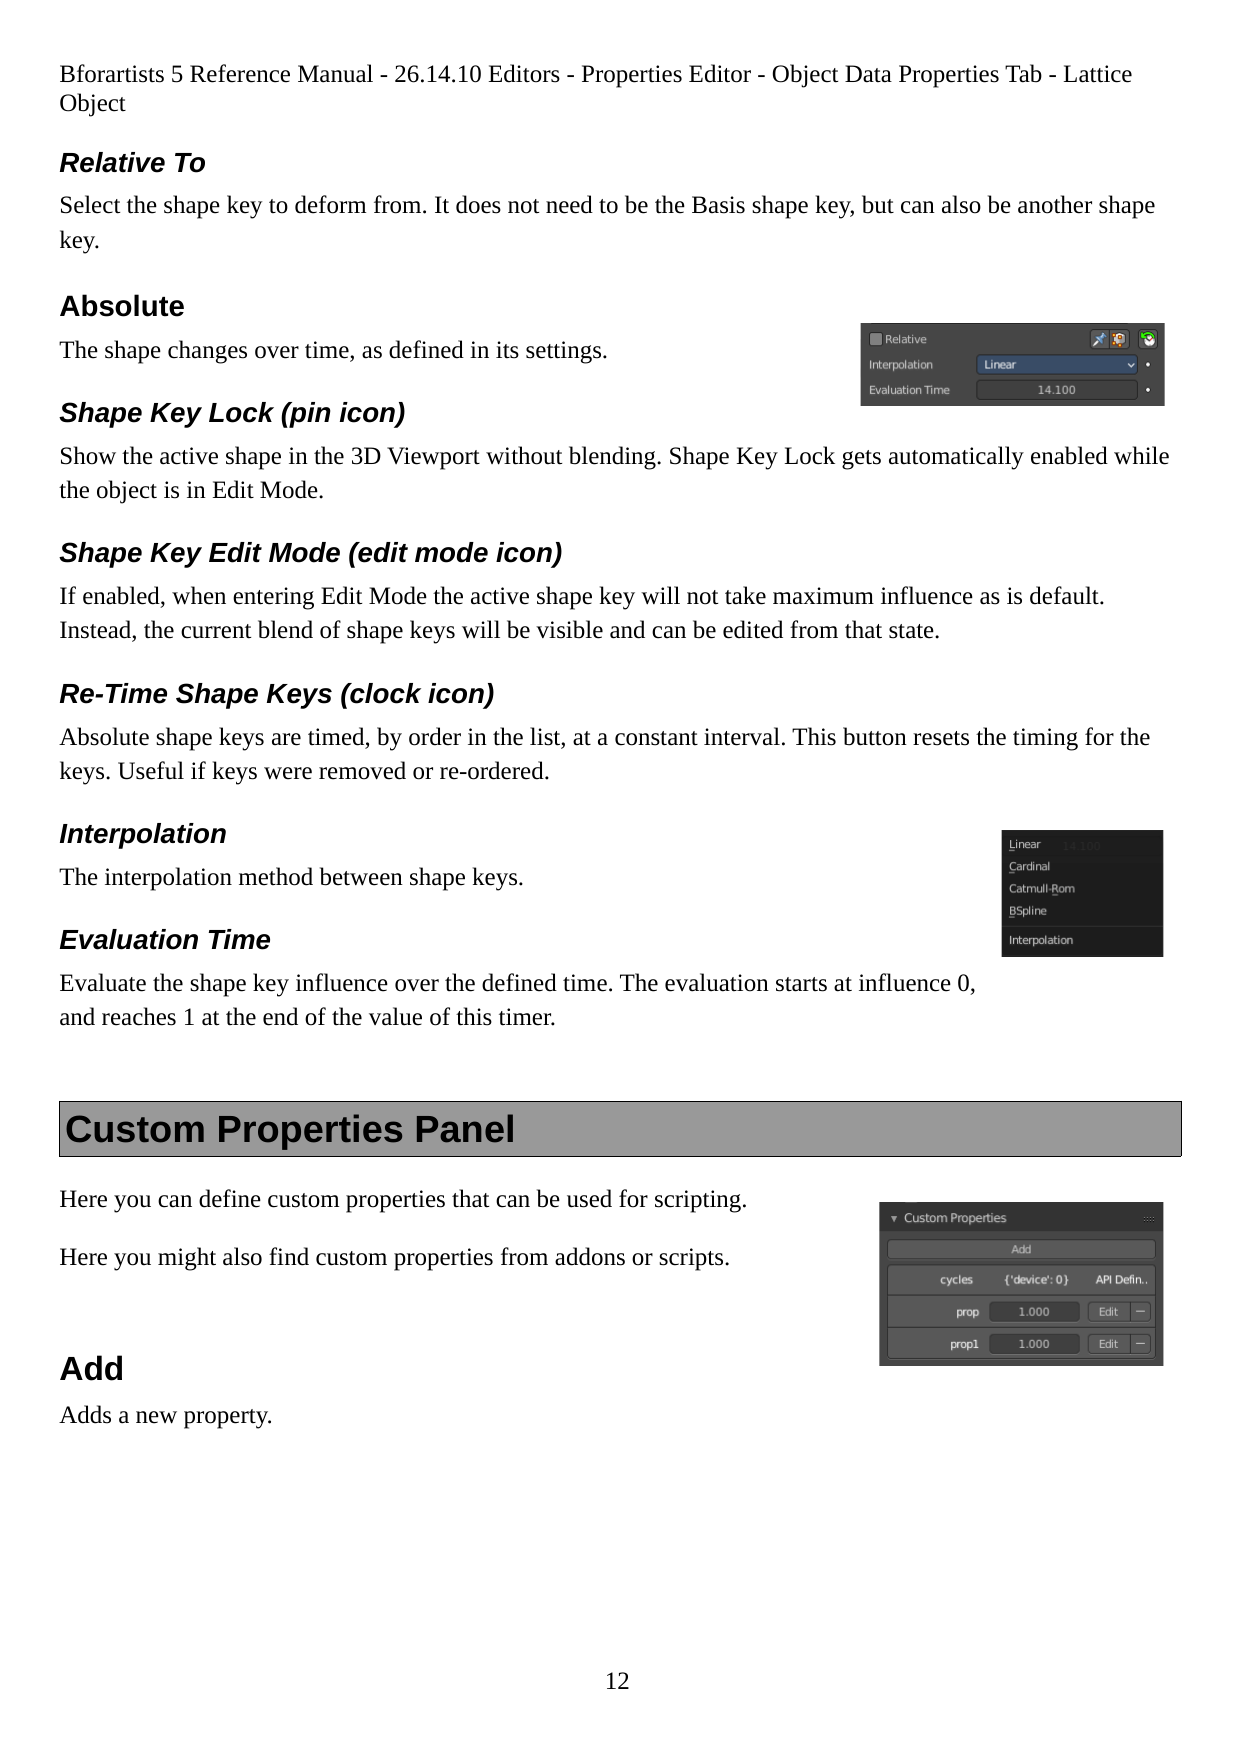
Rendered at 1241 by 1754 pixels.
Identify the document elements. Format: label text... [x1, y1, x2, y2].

picture [1001, 830, 1164, 957]
picture [860, 323, 1165, 406]
subtitle Shape Key Edit Mode (edit mode icon) [59, 537, 1181, 569]
subtitle Evaluation Time [59, 923, 1001, 955]
subtitle Shape Key Lock (pin icon) [59, 396, 1181, 428]
text Adds a new property. [59, 1400, 1181, 1429]
text Evaluate the shape key influence over the defined time. The evaluation starts at influence 0, and reaches 1 at the end of the value of this timer. [59, 968, 1181, 1031]
text Show the active shape in the 3D Viewport without blending. Shape Key Lock gets automatically enabled while the object is in Edit Mode. [59, 441, 1181, 504]
subtitle [1164, 923, 1181, 955]
subtitle Re-Time Shape Keys (clock icon) [59, 677, 1181, 709]
subtitle Absolute [59, 288, 1181, 322]
text The interpolation method between shape keys. [59, 862, 1001, 891]
picture [879, 1202, 1164, 1366]
text Select the shape key to deform from. It does not need to be the Basis shape key, but can also be another shape key. [59, 190, 1181, 254]
subtitle Add [59, 1349, 1181, 1388]
text If enabled, when entering Edit Mode the active shape key will not take maximum influence as is default. Instead, the current blend of shape keys will be visible and can be edited from that state. [59, 581, 1181, 644]
text The shape changes over time, as defined in its settings. [59, 335, 860, 363]
text Absolute shape keys are timed, by order in the list, at a constant interval. This button resets the timing for the keys. Useful if keys were removed or re-ordered. [59, 722, 1181, 785]
subtitle Relative To [59, 146, 1181, 178]
table_header Custom Properties Panel [60, 1102, 1181, 1156]
text Here you might also find custom properties from addons or scripts. [59, 1242, 879, 1271]
text Here you can define custom properties that can be used for scripting. [59, 1184, 1181, 1213]
subtitle Interpolation [59, 818, 1181, 849]
